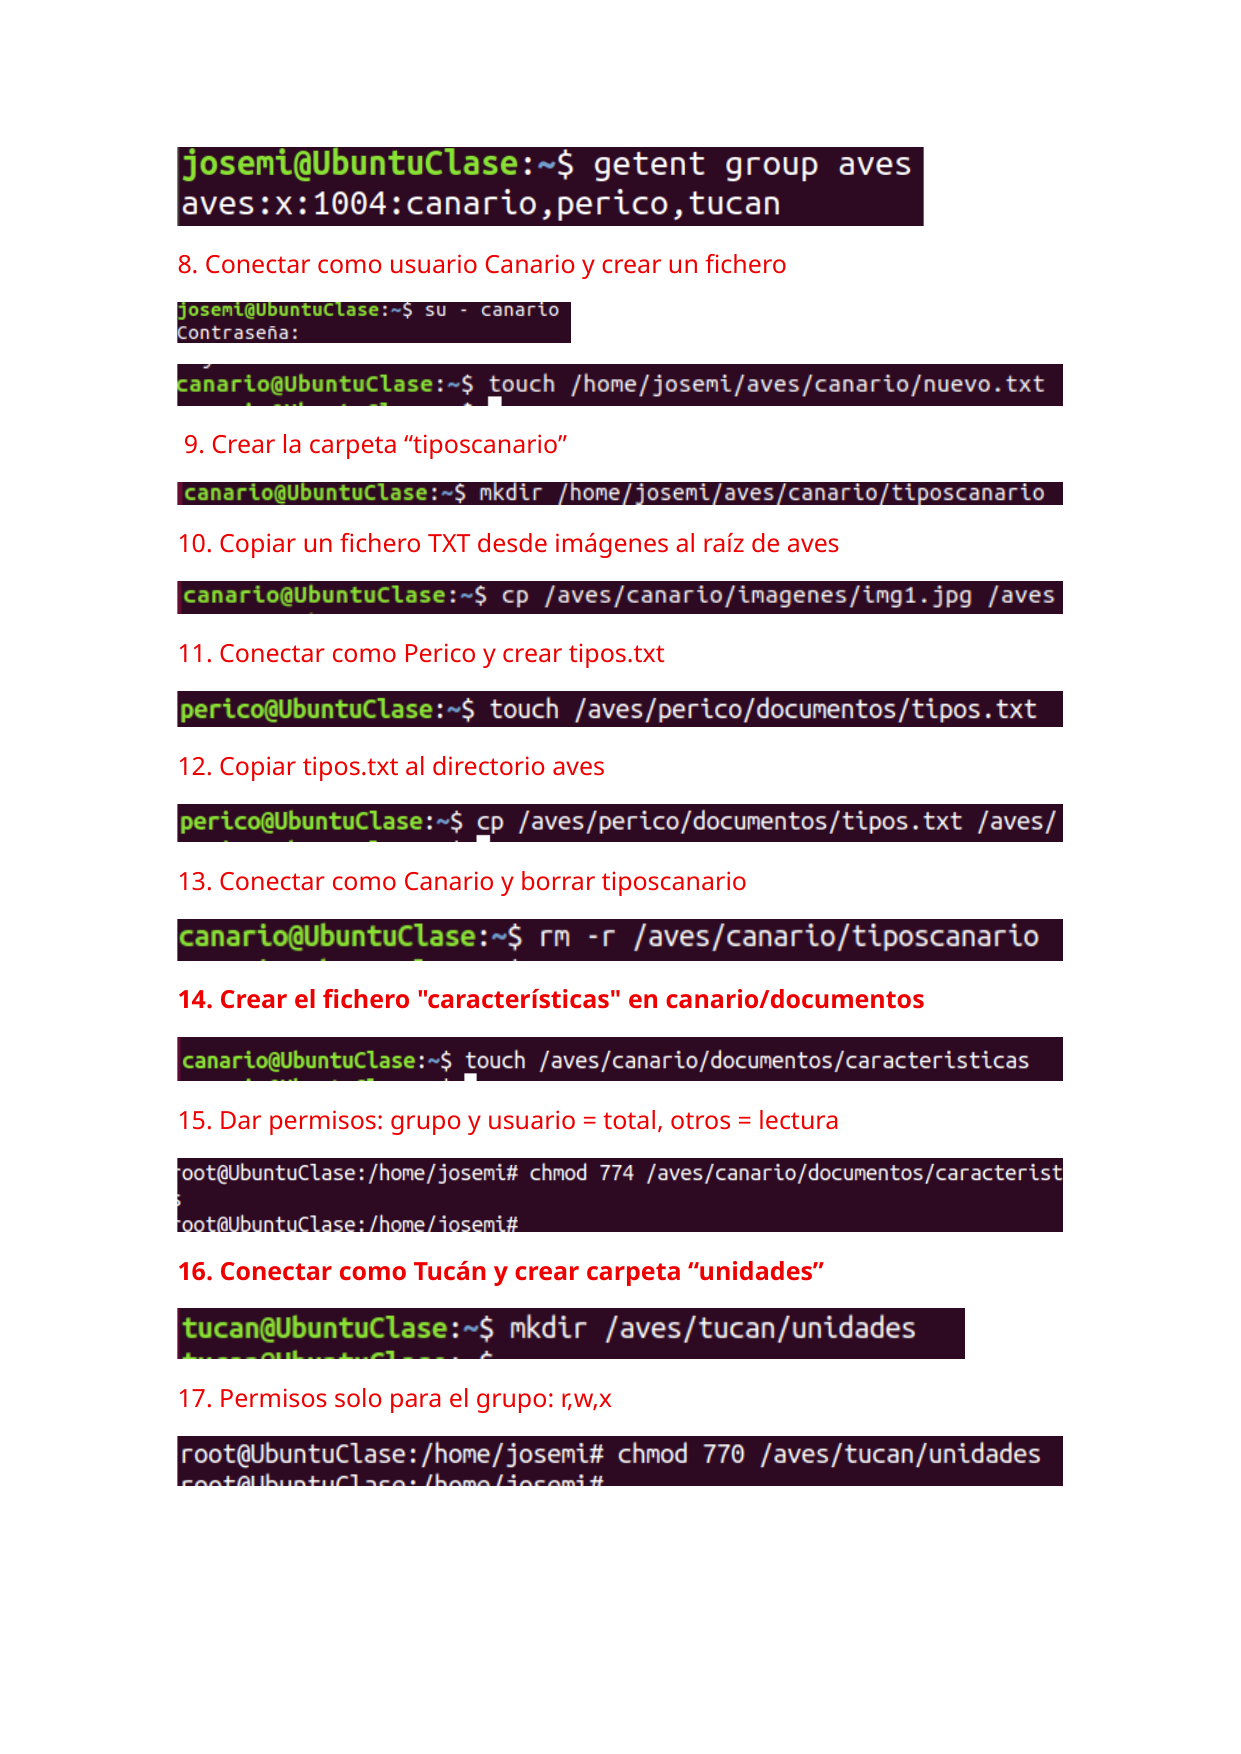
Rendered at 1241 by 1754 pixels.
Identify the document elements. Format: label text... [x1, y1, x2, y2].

text 11. Conectar como Perico y crear tipos.txt [177, 636, 1063, 670]
text 8. Conectar como usuario Canario y crear un fichero [177, 247, 1063, 281]
text 9. Crear la carpeta “tiposcanario” [177, 427, 1063, 461]
text 17. Permisos solo para el grupo: r,w,x [177, 1381, 1063, 1415]
text 13. Conectar como Canario y borrar tiposcanario [177, 864, 1063, 898]
text 16. Conectar como Tucán y crear carpeta “unidades” [177, 1253, 1063, 1287]
text 10. Copiar un fichero TXT desde imágenes al raíz de aves [177, 526, 1063, 560]
text 12. Copiar tipos.txt al directorio aves [177, 748, 1063, 783]
text 14. Crear el fichero "características" en canario/documentos [177, 982, 1063, 1016]
text 15. Dar permisos: grupo y usuario = total, otros = lectura [177, 1103, 1063, 1137]
